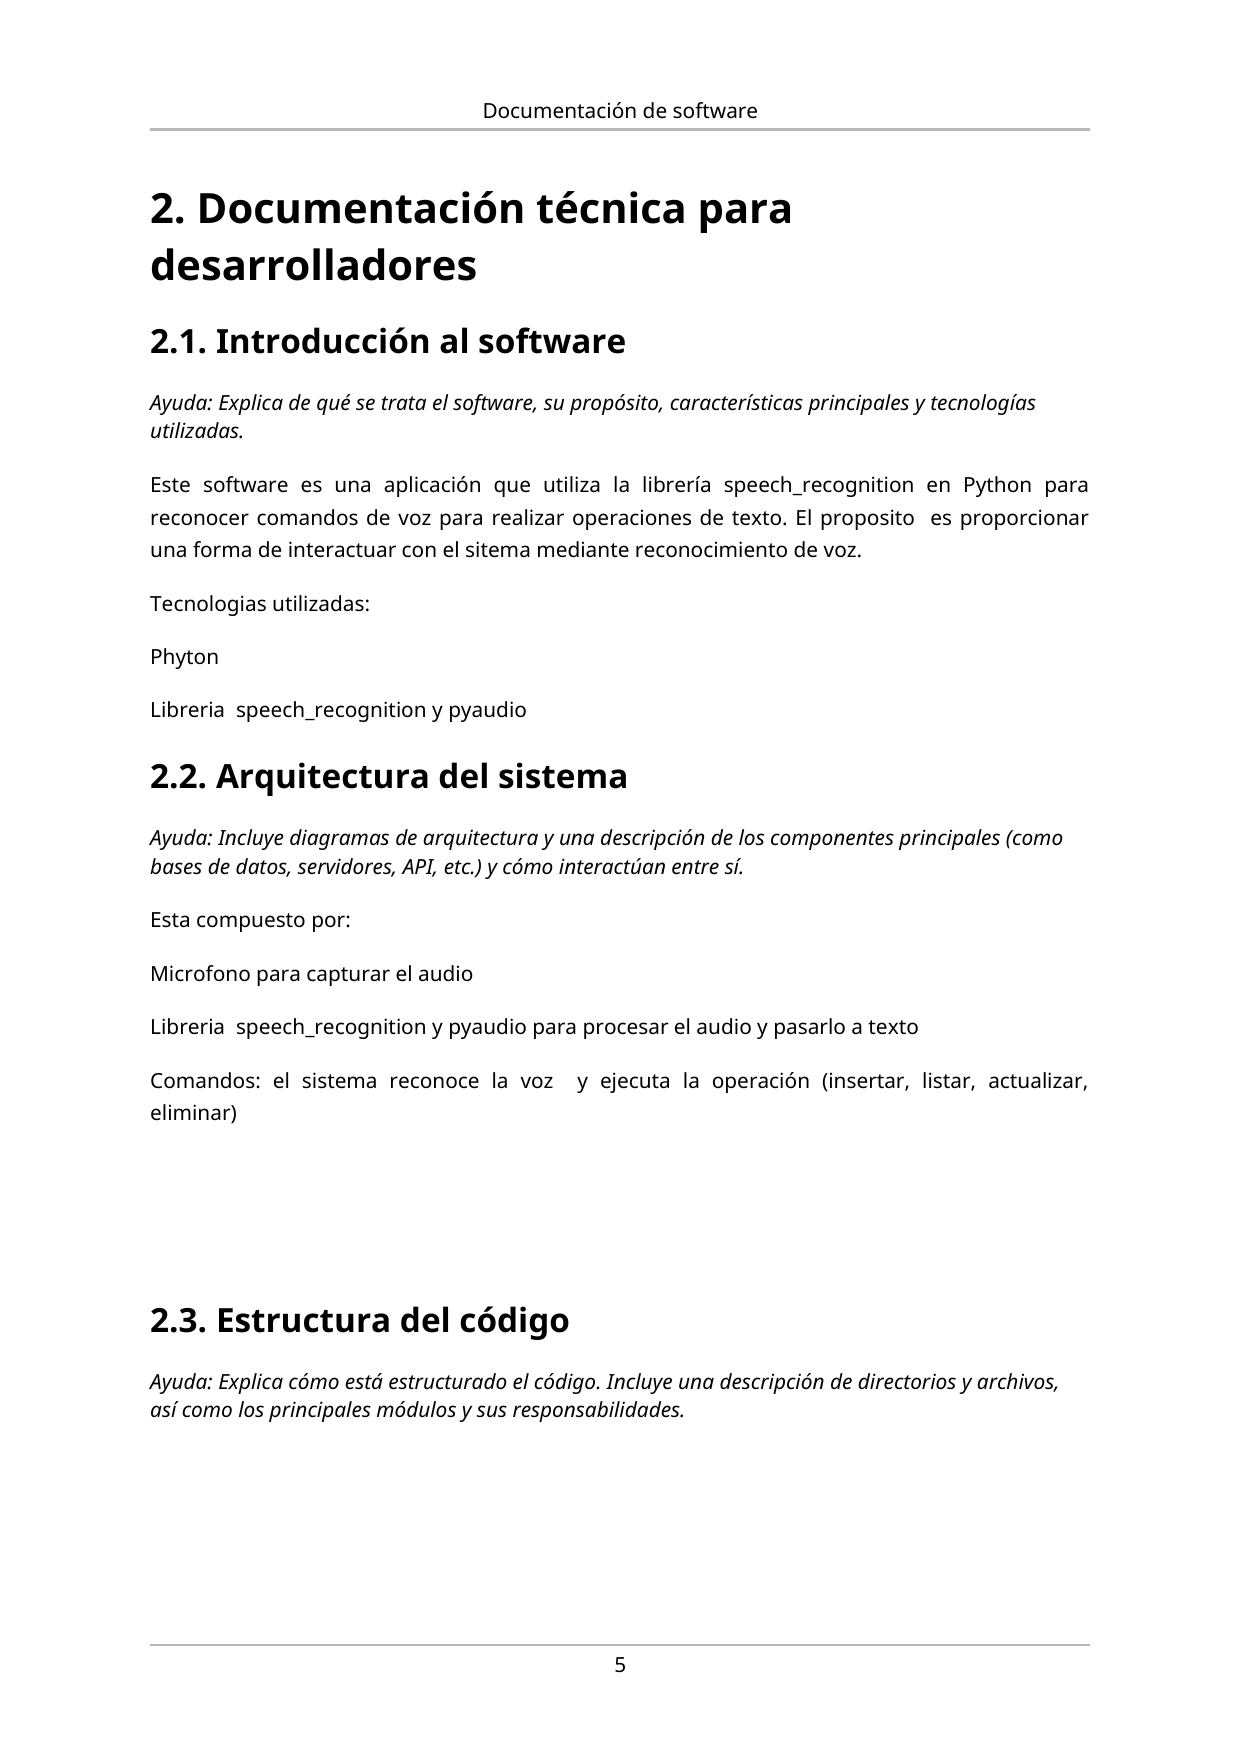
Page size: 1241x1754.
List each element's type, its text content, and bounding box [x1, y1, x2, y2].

subtitle 2.2. Arquitectura del sistema [150, 753, 1090, 798]
text Libreria speech_recognition y pyaudio [150, 696, 1090, 724]
text Esta compuesto por: [150, 905, 1090, 934]
text Tecnologias utilizadas: [150, 589, 1090, 617]
subtitle 2.3. Estructura del código [150, 1297, 1090, 1342]
text Ayuda: Explica de qué se trata el software, su propósito, características principales y tecnologías utilizadas. [150, 388, 1090, 445]
subtitle 2. Documentación técnica para desarrolladores [150, 179, 1090, 293]
text Ayuda: Explica cómo está estructurado el código. Incluye una descripción de directorios y archivos, así como los principales módulos y sus responsabilidades. [150, 1367, 1090, 1424]
text Este software es una aplicación que utiliza la librería speech_recognition en Python para reconocer comandos de voz para realizar operaciones de texto. El proposito es proporcionar una forma de interactuar con el sitema mediante reconocimiento de voz. [150, 470, 1090, 564]
text Comandos: el sistema reconoce la voz y ejecuta la operación (insertar, listar, actualizar, eliminar) [150, 1066, 1090, 1127]
text Libreria speech_recognition y pyaudio para procesar el audio y pasarlo a texto [150, 1012, 1090, 1041]
subtitle 2.1. Introducción al software [150, 318, 1090, 363]
text Phyton [150, 642, 1090, 671]
text Microfono para capturar el audio [150, 959, 1090, 987]
text Ayuda: Incluye diagramas de arquitectura y una descripción de los componentes principales (como bases de datos, servidores, API, etc.) y cómo interactúan entre sí. [150, 823, 1090, 880]
